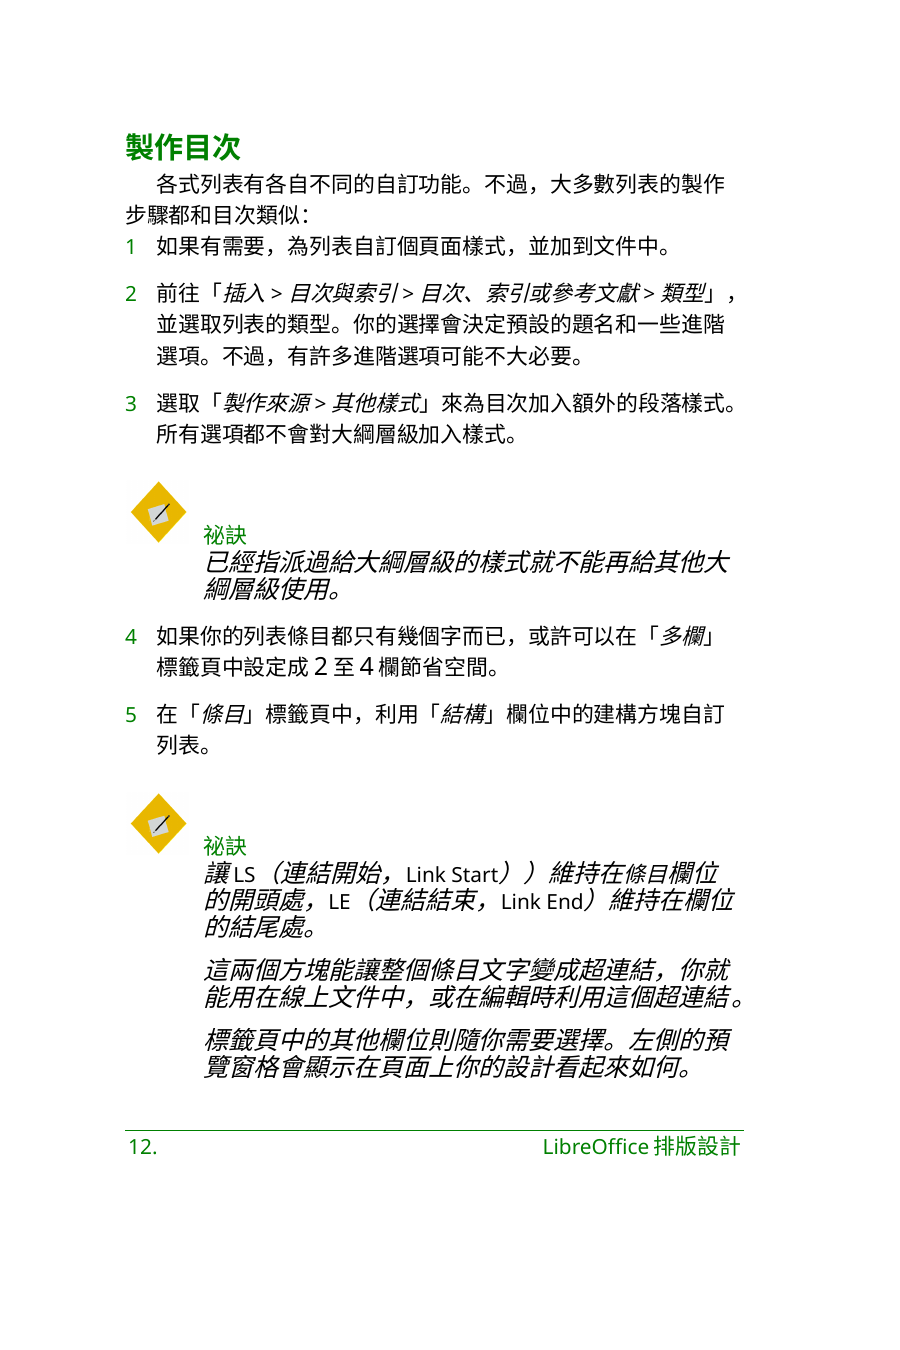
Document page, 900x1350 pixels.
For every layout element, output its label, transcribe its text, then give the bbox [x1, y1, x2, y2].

text 各式列表有各自不同的自訂功能。不過，大多數列表的製作步驟都和目次類似： [125, 167, 744, 230]
picture [126, 480, 189, 544]
list 祕訣 [125, 791, 744, 861]
list 如果你的列表條目都只有幾個字而已，或許可以在「多欄」標籤頁中設定成2至4欄節省空間。 [125, 619, 744, 682]
text 已經指派過給大綱層級的樣式就不能再給其他大綱層級使用。 [203, 549, 744, 604]
list 前往「插入 > 目次與索引 > 目次、索引或參考文獻 > 類型」，並選取列表的類型。你的選擇會決定預設的題名和一些進階選項。不過，有許多進階選項可能不大必要。 [125, 277, 744, 370]
picture [126, 792, 189, 855]
subtitle 製作目次 [125, 125, 744, 167]
list 如果有需要，為列表自訂個頁面樣式，並加到文件中。 [125, 230, 744, 261]
list 在「條目」標籤頁中，利用「結構」欄位中的建構方塊自訂列表。 [125, 697, 744, 760]
text 標籤頁中的其他欄位則隨你需要選擇。左側的預覽窗格會顯示在頁面上你的設計看起來如何。 [203, 1028, 744, 1082]
list 祕訣 [125, 480, 744, 549]
text 讓LS（連結開始，Link Start））維持在條目欄位的開頭處，LE（連結結束，Link End）維持在欄位的結尾處。 [203, 861, 744, 942]
text 這兩個方塊能讓整個條目文字變成超連結，你就能用在線上文件中，或在編輯時利用這個超連結。 [203, 958, 744, 1012]
list 選取「製作來源 > 其他樣式」來為目次加入額外的段落樣式。所有選項都不會對大綱層級加入樣式。 [125, 386, 744, 448]
